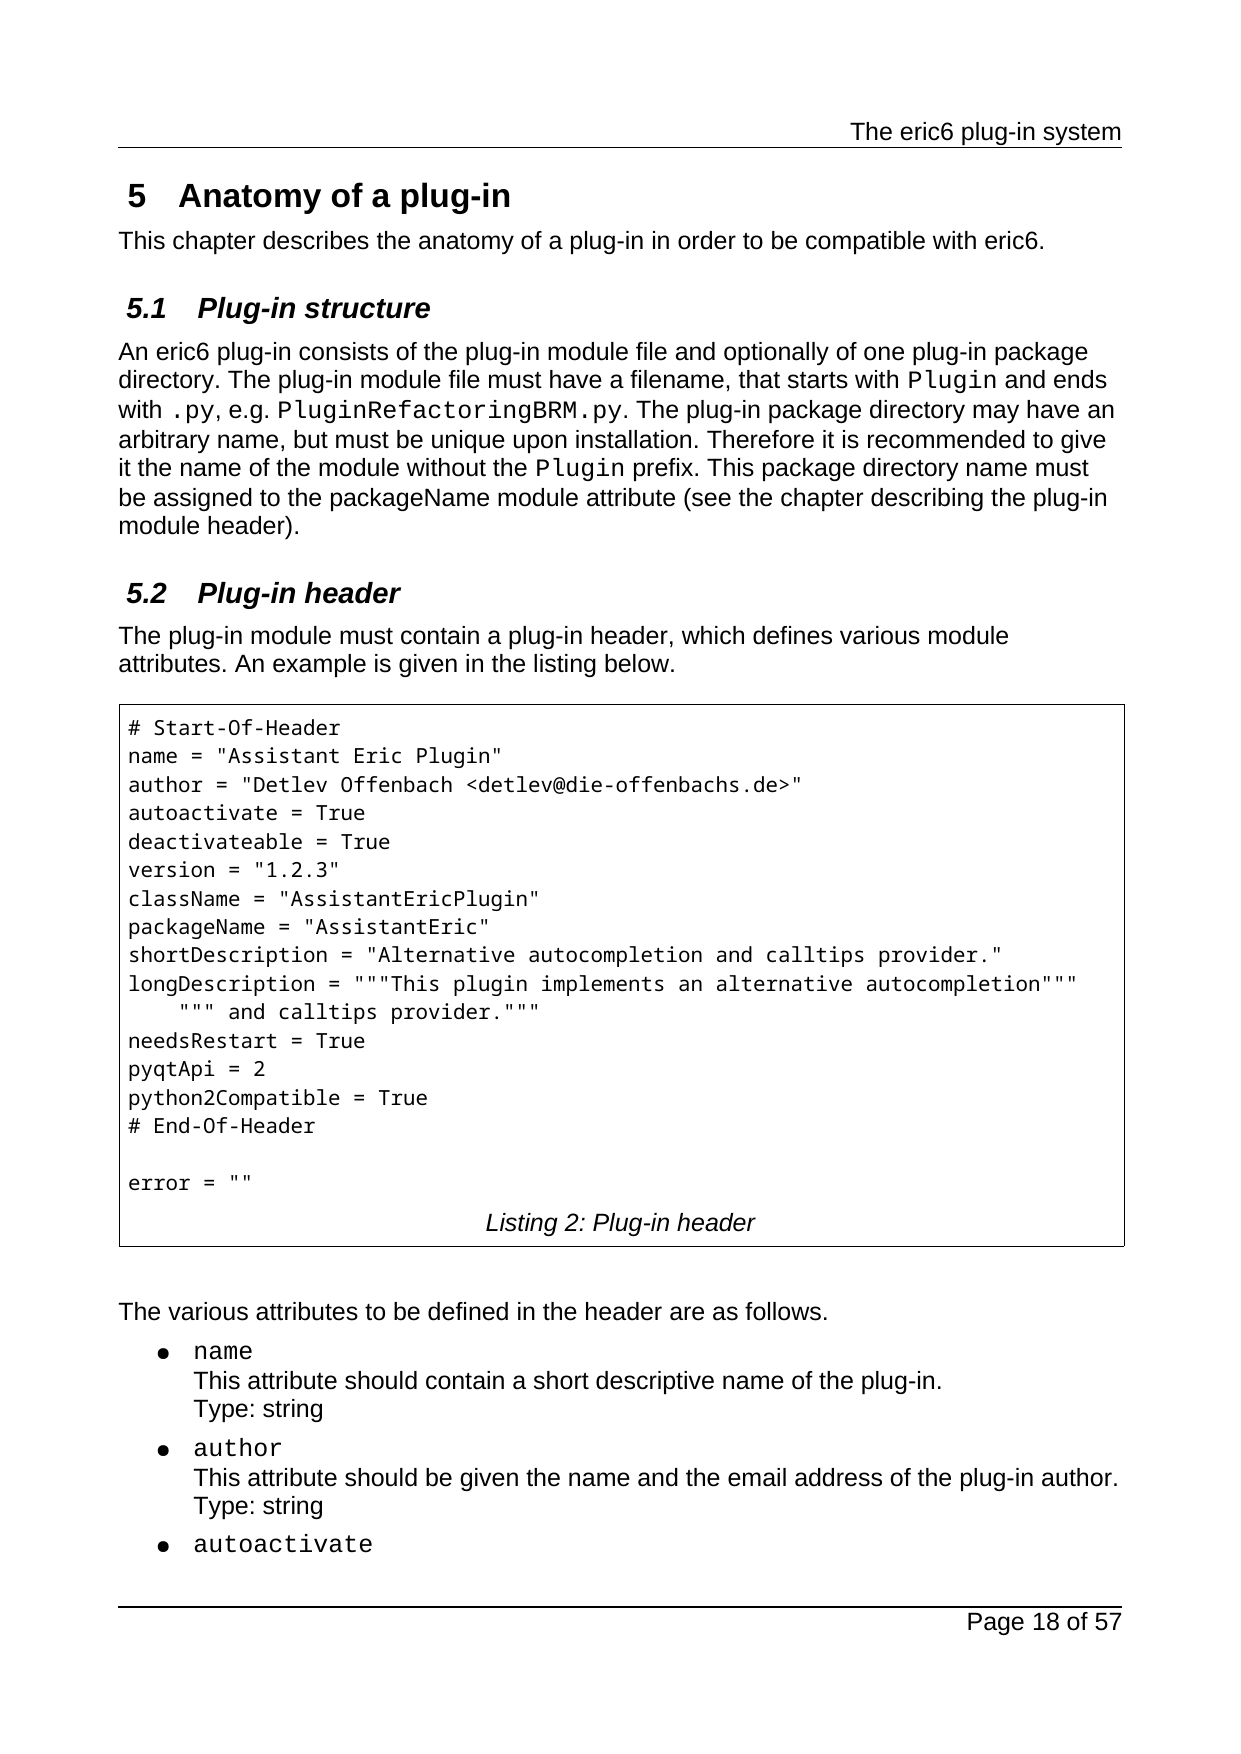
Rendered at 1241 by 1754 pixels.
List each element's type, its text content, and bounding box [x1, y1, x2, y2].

text The plug-in module must contain a plug-in header, which defines various module attributes. An example is given in the listing below. [118, 622, 1122, 678]
list author This attribute should be given the name and the email address of the plug-in author. Type: string [156, 1435, 1122, 1519]
subtitle Plug-in structure [118, 292, 1122, 325]
list pyqtApi = 2 [128, 1054, 1115, 1083]
list name This attribute should contain a short descriptive name of the plug-in. Type: string [156, 1338, 1122, 1423]
subtitle Anatomy of a plug-in [118, 177, 1122, 214]
list deactivateable = True [128, 827, 1115, 855]
list # Start-Of-Header [128, 713, 1115, 741]
list autoactivate = True [128, 798, 1115, 827]
list error = "" [128, 1168, 1115, 1196]
text The various attributes to be defined in the header are as follows. [118, 1298, 1122, 1326]
text An eric6 plug-in consists of the plug-in module file and optionally of one plug-in package directory. The plug-in module file must have a filename, that starts with Plugin and ends with .py, e.g. PluginRefactoringBRM.py. The plug-in package directory may have an arbitrary name, but must be unique upon installation. Therefore it is recommended to give it the name of the module without the Plugin prefix. This package directory name must be assigned to the packageName module attribute (see the chapter describing the plug-in module header). [118, 338, 1122, 539]
list """ and calltips provider.""" [128, 997, 1115, 1026]
list version = "1.2.3" [128, 855, 1115, 884]
subtitle Plug-in header [118, 577, 1122, 610]
list Listing 2: Plug-in header [128, 1209, 1115, 1237]
list name = "Assistant Eric Plugin" [128, 741, 1115, 770]
list packageName = "AssistantEric" [128, 912, 1115, 941]
list needsRestart = True [128, 1026, 1115, 1054]
list autoactivate [156, 1532, 1122, 1560]
list longDescription = """This plugin implements an alternative autocompletion""" [128, 969, 1115, 997]
list # End-Of-Header [128, 1111, 1115, 1139]
text This chapter describes the anatomy of a plug-in in order to be compatible with eric6. [118, 227, 1122, 255]
list python2Compatible = True [128, 1083, 1115, 1111]
list className = "AssistantEricPlugin" [128, 884, 1115, 912]
list shortDescription = "Alternative autocompletion and calltips provider." [128, 941, 1115, 969]
list author = "Detlev Offenbach <detlev@die-offenbachs.de>" [128, 770, 1115, 798]
